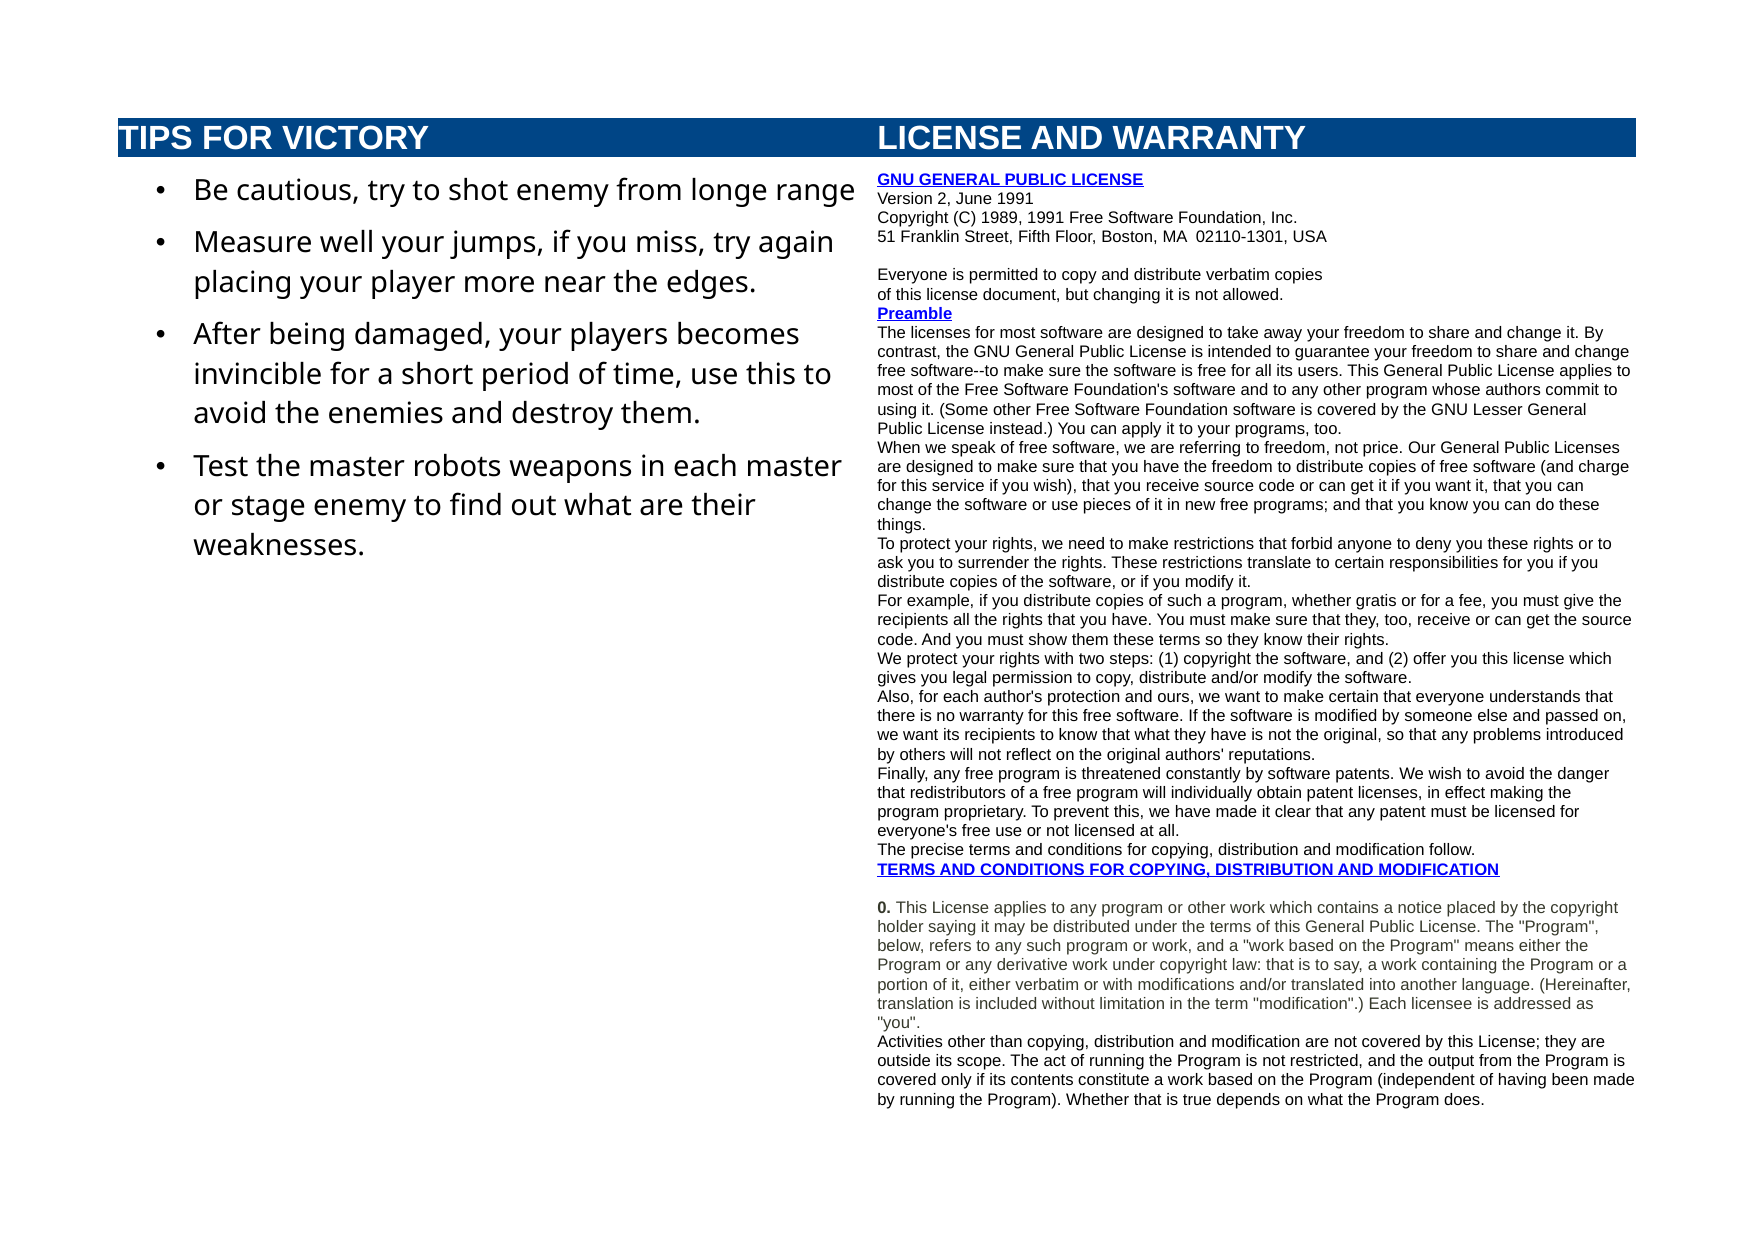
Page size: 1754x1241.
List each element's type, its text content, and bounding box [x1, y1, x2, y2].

text Everyone is permitted to copy and distribute verbatim copies [877, 265, 1636, 284]
text GNU GENERAL PUBLIC LICENSE [877, 169, 1636, 188]
text When we speak of free software, we are referring to freedom, not price. Our General Public Licenses are designed to make sure that you have the freedom to distribute copies of free software (and charge for this service if you wish), that you receive source code or can get it if you want it, that you can change the software or use pieces of it in new free programs; and that you know you can do these things. [877, 438, 1636, 533]
text Activities other than copying, distribution and modification are not covered by this License; they are outside its scope. The act of running the Program is not restricted, and the output from the Program is covered only if its contents constitute a work based on the Program (independent of having been made by running the Program). Whether that is true depends on what the Program does. [877, 1032, 1636, 1108]
list Test the master robots weapons in each master or stage enemy to find out what are their weaknesses. [156, 445, 877, 564]
list Be cautious, try to shot enemy from longe range [156, 169, 877, 209]
text Also, for each author's protection and ours, we want to make certain that everyone understands that there is no warranty for this free software. If the software is modified by someone else and passed on, we want its recipients to know that what they have is not the original, so that any problems introduced by others will not reflect on the original authors' reputations. [877, 687, 1636, 763]
list After being damaged, your players becomes invincible for a short period of time, use this to avoid the enemies and destroy them. [156, 313, 877, 432]
text To protect your rights, we need to make restrictions that forbid anyone to deny you these rights or to ask you to surrender the rights. These restrictions translate to certain responsibilities for you if you distribute copies of the software, or if you modify it. [877, 533, 1636, 591]
text For example, if you distribute copies of such a program, whether gratis or for a fee, you must give the recipients all the rights that you have. You must make sure that they, too, receive or can get the source code. And you must show them these terms so they know their rights. [877, 591, 1636, 648]
text Preamble [877, 303, 1636, 323]
text Finally, any free program is threatened constantly by software patents. We wish to avoid the danger that redistributors of a free program will individually obtain patent licenses, in effect making the program proprietary. To prevent this, we have made it clear that any patent must be licensed for everyone's free use or not licensed at all. [877, 763, 1636, 840]
subtitle LICENSE AND WARRANTY [877, 118, 1636, 157]
text TERMS AND CONDITIONS FOR COPYING, DISTRIBUTION AND MODIFICATION [877, 859, 1636, 878]
text Copyright (C) 1989, 1991 Free Software Foundation, Inc. [877, 208, 1636, 227]
subtitle Tips for Victory [118, 118, 877, 157]
text Version 2, June 1991 [877, 188, 1636, 208]
text 0. This License applies to any program or other work which contains a notice placed by the copyright holder saying it may be distributed under the terms of this General Public License. The "Program", below, refers to any such program or work, and a "work based on the Program" means either the Program or any derivative work under copyright law: that is to say, a work containing the Program or a portion of it, either verbatim or with modifications and/or translated into another language. (Hereinafter, translation is included without limitation in the term "modification".) Each licensee is addressed as "you". [877, 898, 1636, 1032]
text The licenses for most software are designed to take away your freedom to share and change it. By contrast, the GNU General Public License is intended to guarantee your freedom to share and change free software--to make sure the software is free for all its users. This General Public License applies to most of the Free Software Foundation's software and to any other program whose authors commit to using it. (Some other Free Software Foundation software is covered by the GNU Lesser General Public License instead.) You can apply it to your programs, too. [877, 323, 1636, 438]
text We protect your rights with two steps: (1) copyright the software, and (2) offer you this license which gives you legal permission to copy, distribute and/or modify the software. [877, 648, 1636, 687]
list Measure well your jumps, if you miss, try again placing your player more near the edges. [156, 221, 877, 301]
text of this license document, but changing it is not allowed. [877, 284, 1636, 303]
text The precise terms and conditions for copying, distribution and modification follow. [877, 840, 1636, 859]
text 51 Franklin Street, Fifth Floor, Boston, MA 02110-1301, USA [877, 227, 1636, 246]
